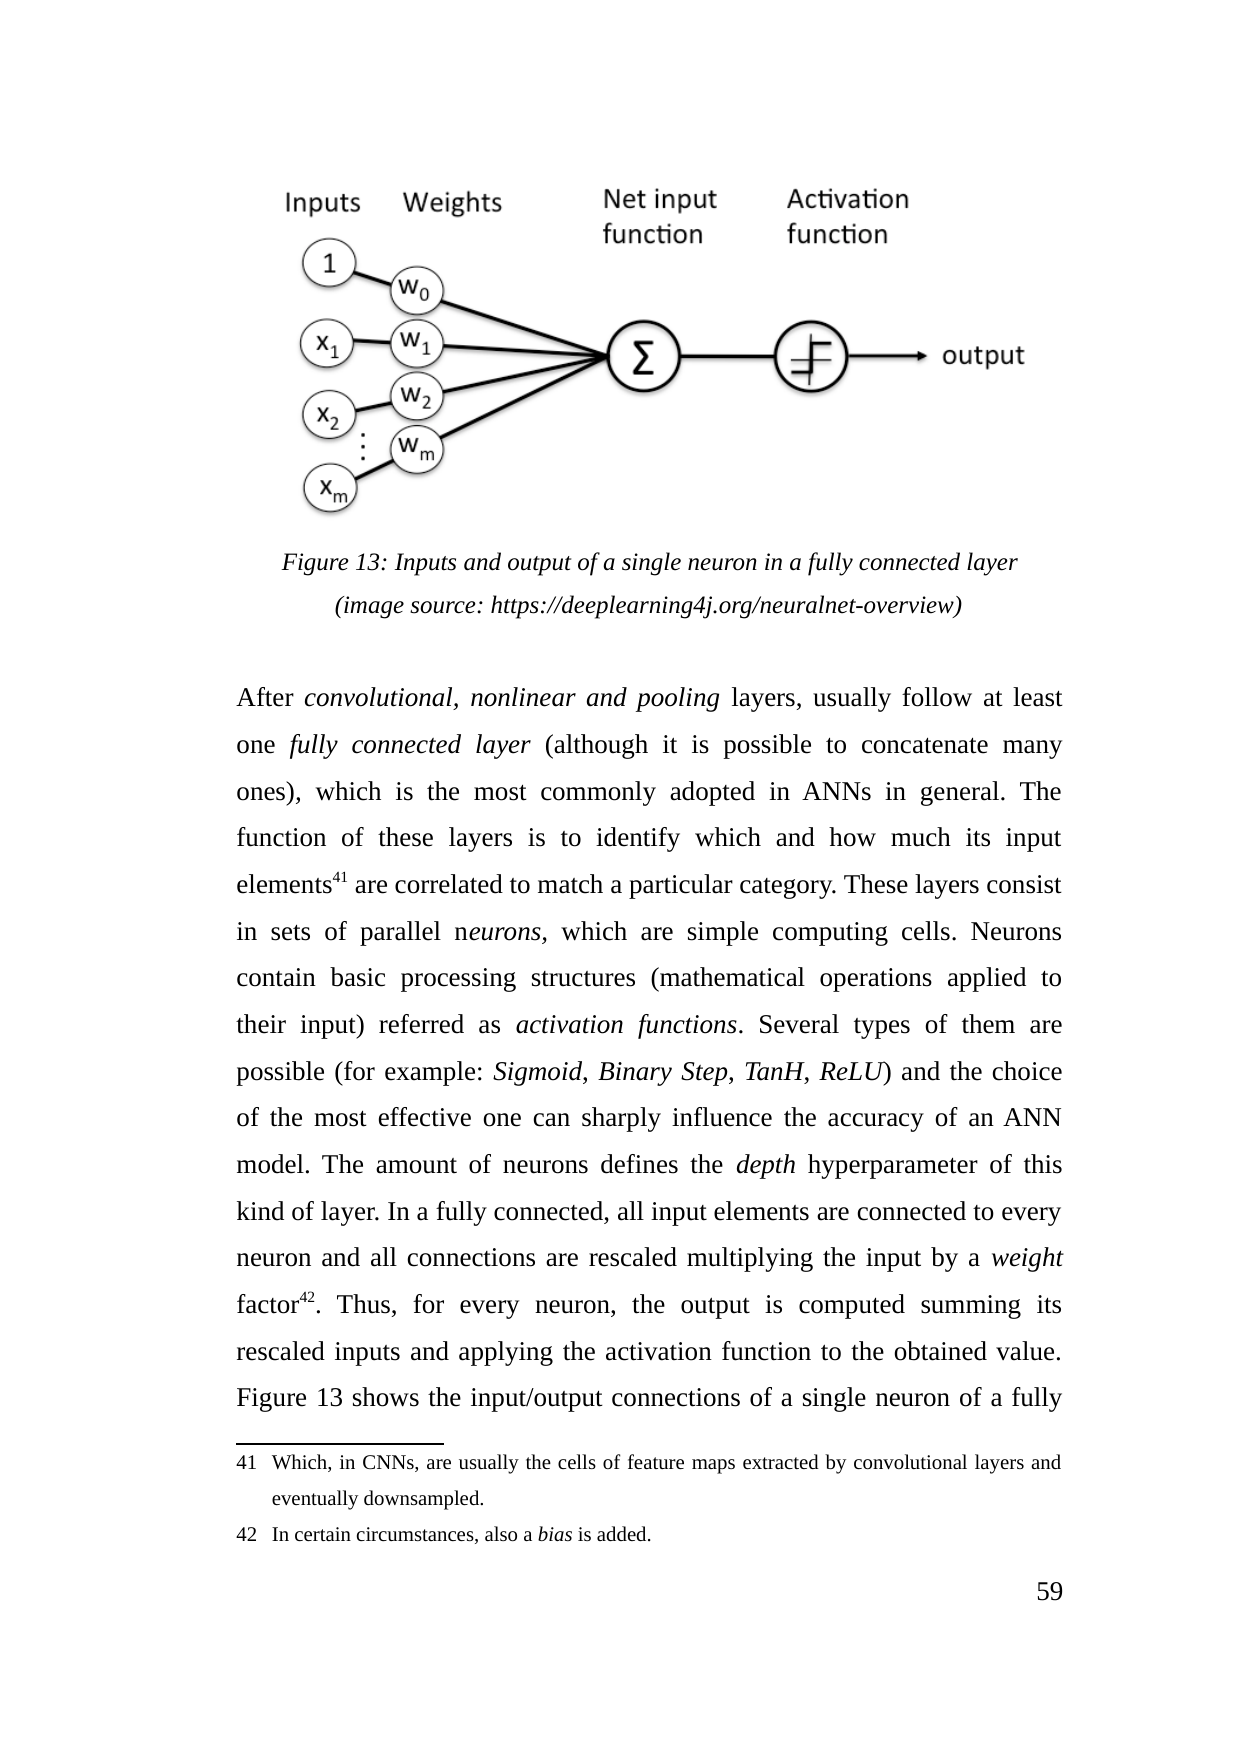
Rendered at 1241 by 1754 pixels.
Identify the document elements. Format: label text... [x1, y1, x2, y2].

picture [265, 160, 1034, 533]
text In certain circumstances, also a bias is added. [236, 1522, 1063, 1546]
text After convolutional, nonlinear and pooling layers, usually follow at least one fully connected layer (although it is possible to concatenate many ones), which is the most commonly adopted in ANNs in general. The function of these layers is to identify which and how much its input elements are correlated to match a particular category. These layers consist in sets of parallel neurons, which are simple computing cells. Neurons contain basic processing structures (mathematical operations applied to their input) referred as activation functions. Several types of them are possible (for example: Sigmoid, Binary Step, TanH, ReLU) and the choice of the most effective one can sharply influence the accuracy of an ANN model. The amount of neurons defines the depth hyperparameter of this kind of layer. In a fully connected, all input elements are connected to every neuron and all connections are rescaled multiplying the input by a weight factor. Thus, for every neuron, the output is computed summing its rescaled inputs and applying the activation function to the obtained value. Figure 13 shows the input/output connections of a single neuron of a fully [236, 681, 1063, 1412]
text Figure 13: Inputs and output of a single neuron in a fully connected layer (image source: https://deeplearning4j.org/neuralnet-overview) [266, 533, 1033, 619]
text Which, in CNNs, are usually the cells of feature maps extracted by convolutional layers and eventually downsampled. [236, 1449, 1063, 1510]
